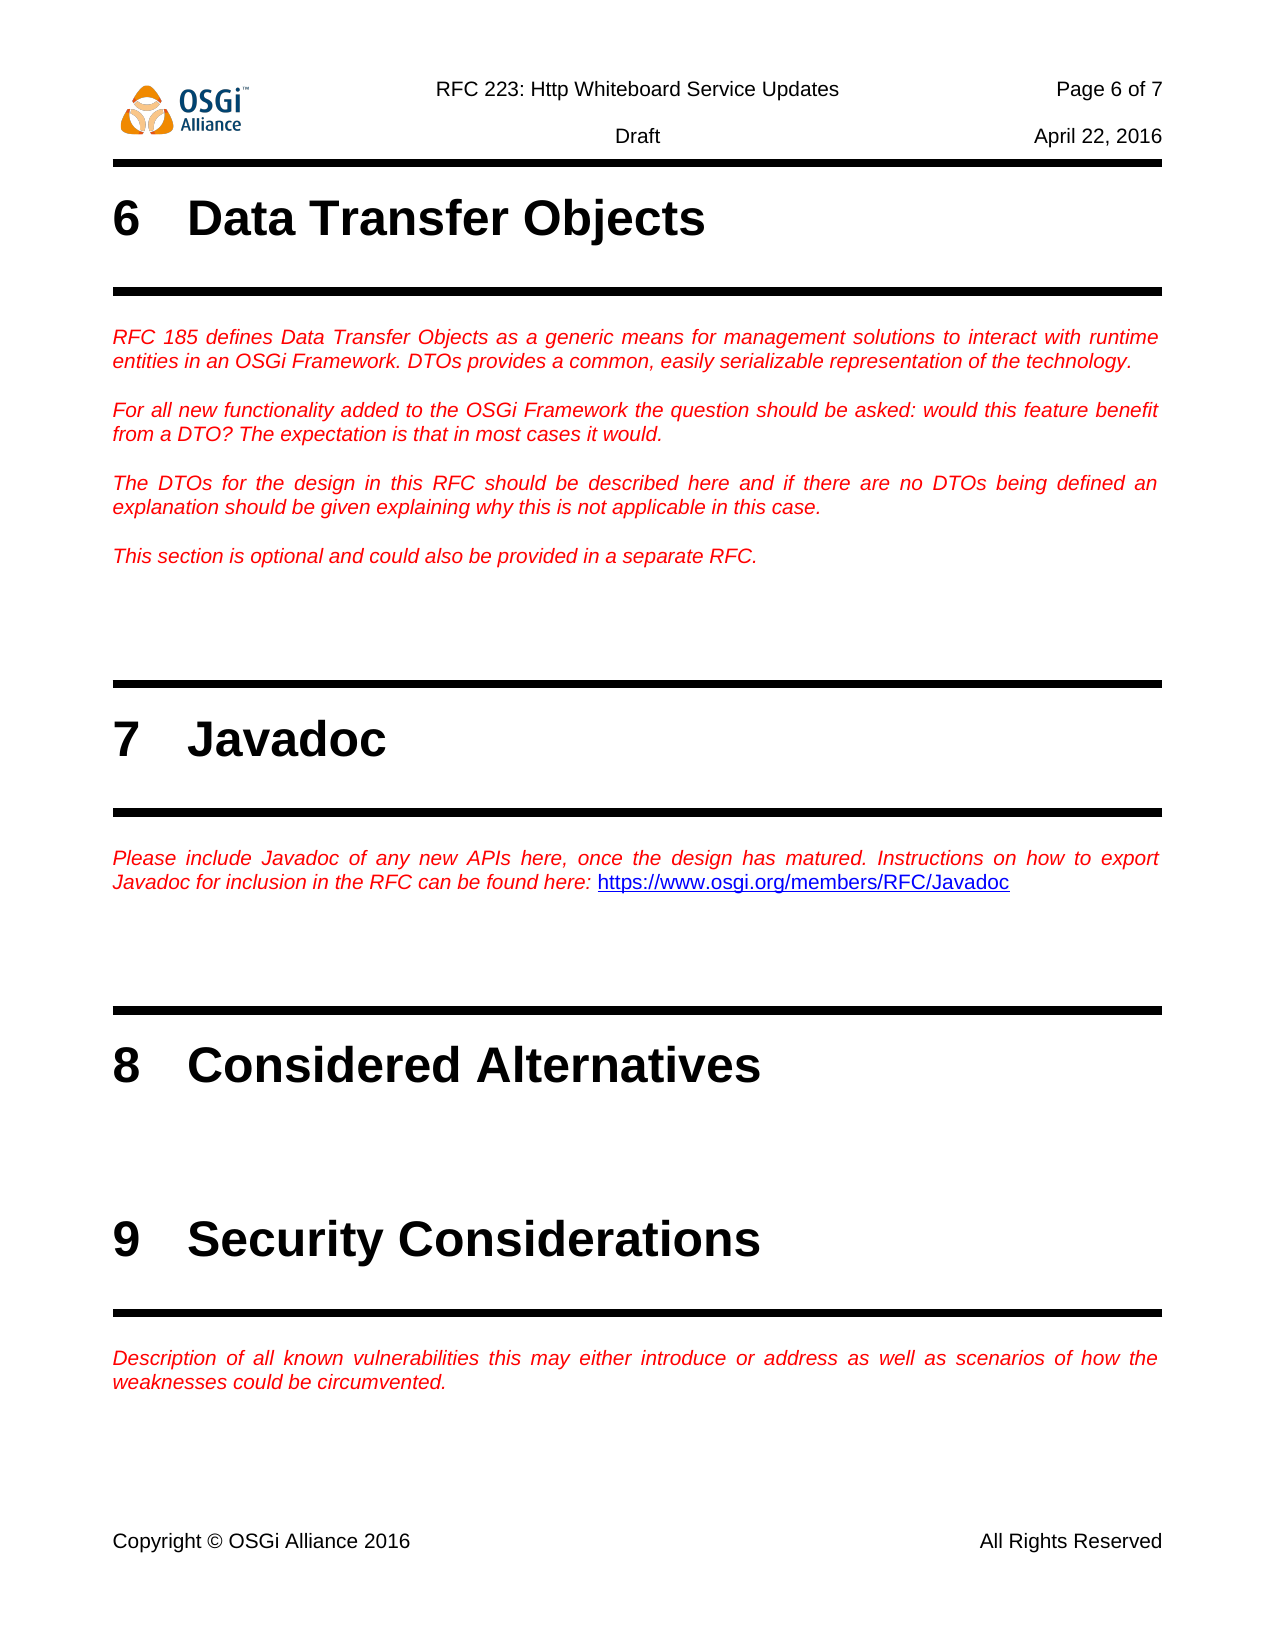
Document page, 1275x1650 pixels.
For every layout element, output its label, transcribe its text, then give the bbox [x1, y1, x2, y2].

picture [113, 78, 257, 142]
text Description of all known vulnerabilities this may either introduce or address as well as scenarios of how the weaknesses could be circumvented. [112, 1346, 1162, 1394]
text RFC 185 defines Data Transfer Objects as a generic means for management solutions to interact with runtime entities in an OSGi Framework. DTOs provides a common, easily serializable representation of the technology. [112, 325, 1162, 373]
text The DTOs for the design in this RFC should be described here and if there are no DTOs being defined an explanation should be given explaining why this is not applicable in this case. [112, 471, 1162, 518]
text For all new functionality added to the OSGi Framework the question should be asked: would this feature benefit from a DTO? The expectation is that in most cases it would. [112, 398, 1162, 446]
text This section is optional and could also be provided in a separate RFC. [112, 543, 1162, 567]
subtitle Javadoc [112, 681, 1162, 817]
text Please include Javadoc of any new APIs here, once the design has matured. Instructions on how to export Javadoc for inclusion in the RFC can be found here: https://www.osgi.org/members/RFC/Javadoc [112, 846, 1162, 894]
subtitle Security Considerations [112, 1180, 1162, 1317]
subtitle Data Transfer Objects [112, 160, 1162, 296]
subtitle Considered Alternatives [112, 1007, 1162, 1093]
